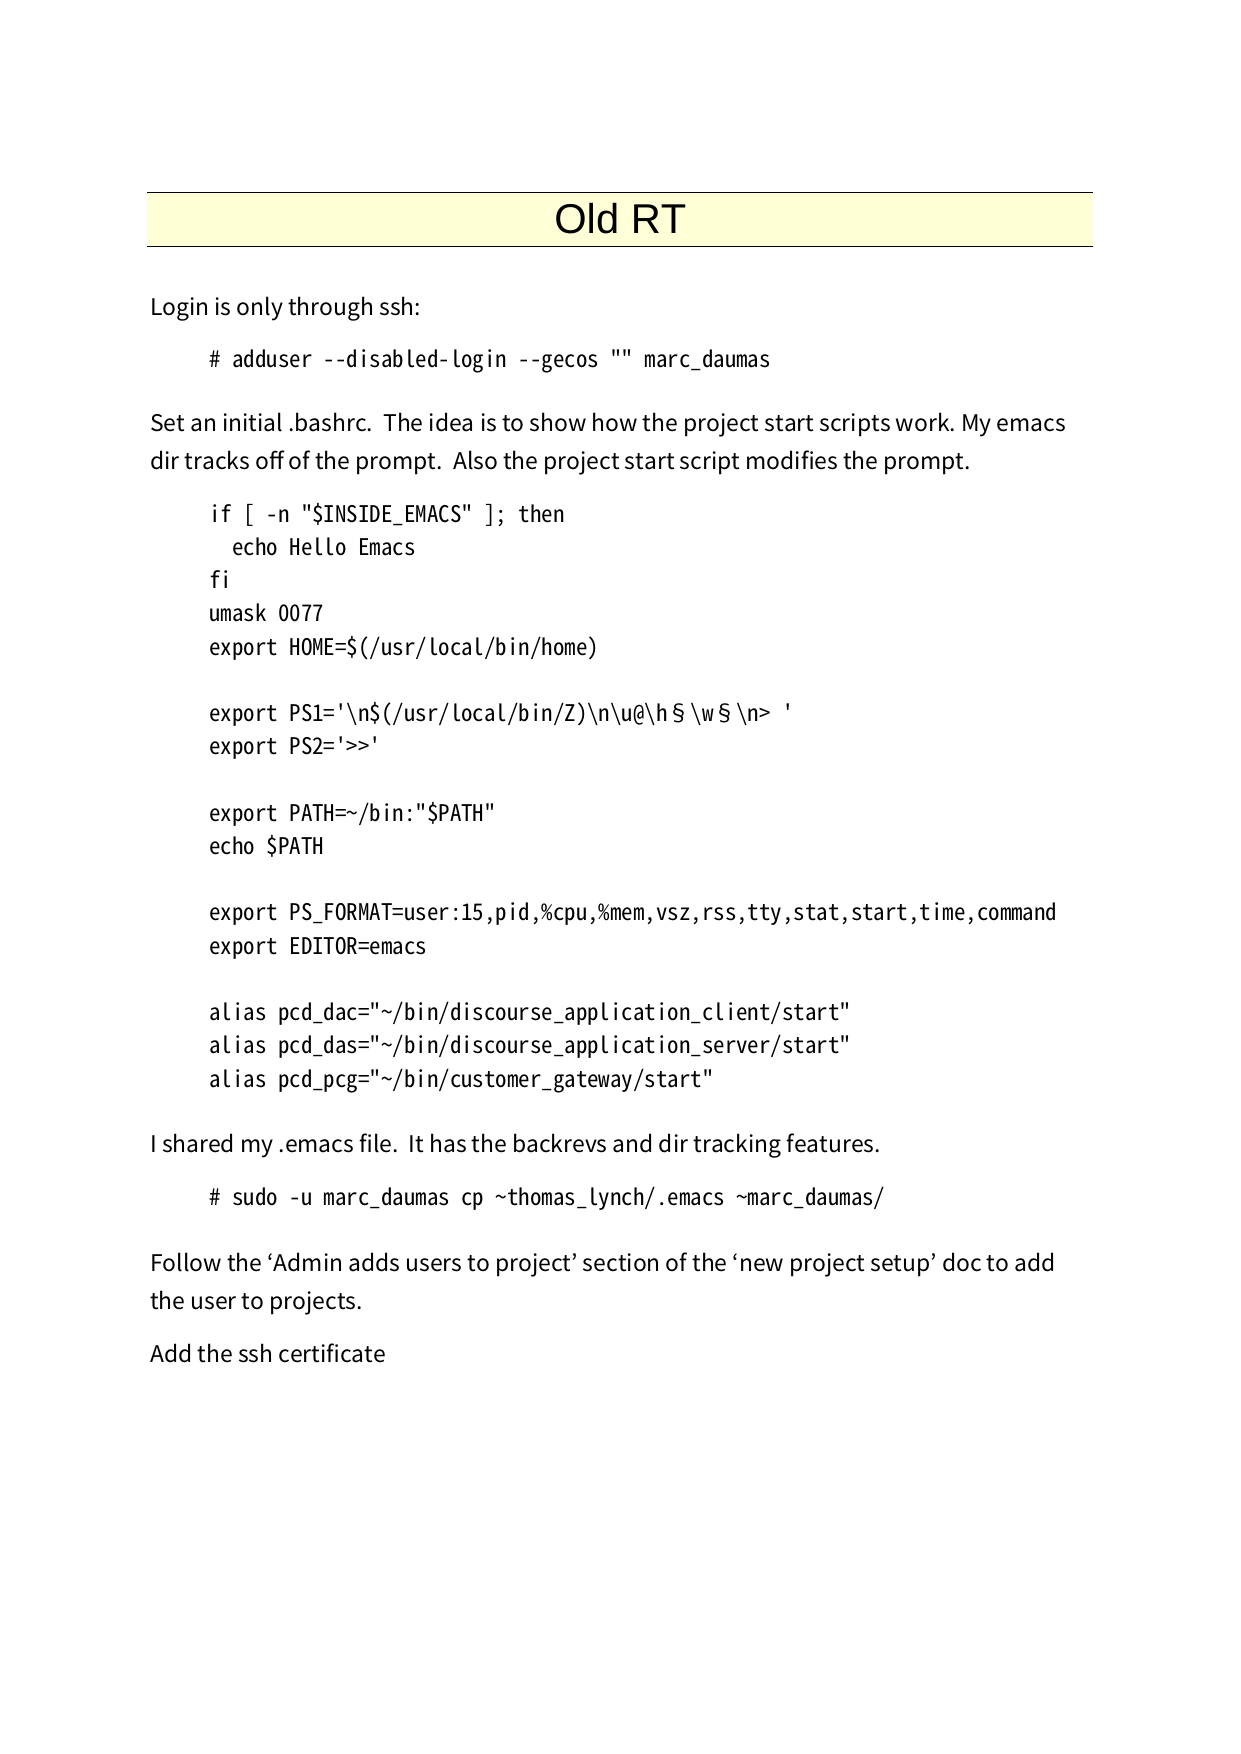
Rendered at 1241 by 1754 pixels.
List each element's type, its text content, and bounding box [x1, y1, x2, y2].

text Add the ssh certificate [150, 1336, 1090, 1369]
text Login is only through ssh: [150, 288, 1090, 322]
subtitle alias pcd_das="~/bin/discourse_application_server/start" [209, 1027, 1090, 1060]
subtitle umask 0077 [209, 595, 1090, 628]
text Set an initial .bashrc. The idea is to show how the project start scripts work. My emacs dir tracks off of the prompt. Also the project start script modifies the prompt. [150, 405, 1090, 476]
subtitle export PS_FORMAT=user:15,pid,%cpu,%mem,vsz,rss,tty,stat,start,time,command [209, 894, 1090, 927]
subtitle export HOME=$(/usr/local/bin/home) [209, 628, 1090, 662]
subtitle if [ -n "$INSIDE_EMACS" ]; then [209, 496, 1090, 529]
subtitle alias pcd_dac="~/bin/discourse_application_client/start" [209, 994, 1090, 1027]
subtitle export PS1='\n$(/usr/local/bin/Z)\n\u@\h§\w§\n> ' [209, 695, 1090, 728]
text I shared my .emacs file. It has the backrevs and dir tracking features. [150, 1126, 1090, 1159]
text Follow the ‘Admin adds users to project’ section of the ‘new project setup’ doc to add the user to projects. [150, 1245, 1090, 1316]
subtitle # sudo -u marc_daumas cp ~thomas_lynch/.emacs ~marc_daumas/ [209, 1179, 1090, 1212]
subtitle fi [209, 562, 1090, 595]
subtitle Old RT [147, 193, 1093, 246]
subtitle alias pcd_pcg="~/bin/customer_gateway/start" [209, 1060, 1090, 1094]
subtitle # adduser --disabled-login --gecos "" marc_daumas [209, 341, 1090, 374]
subtitle export EDITOR=emacs [209, 927, 1090, 961]
subtitle echo Hello Emacs [209, 529, 1090, 562]
subtitle echo $PATH [209, 828, 1090, 861]
subtitle export PATH=~/bin:"$PATH" [209, 794, 1090, 828]
subtitle export PS2='>>' [209, 728, 1090, 761]
